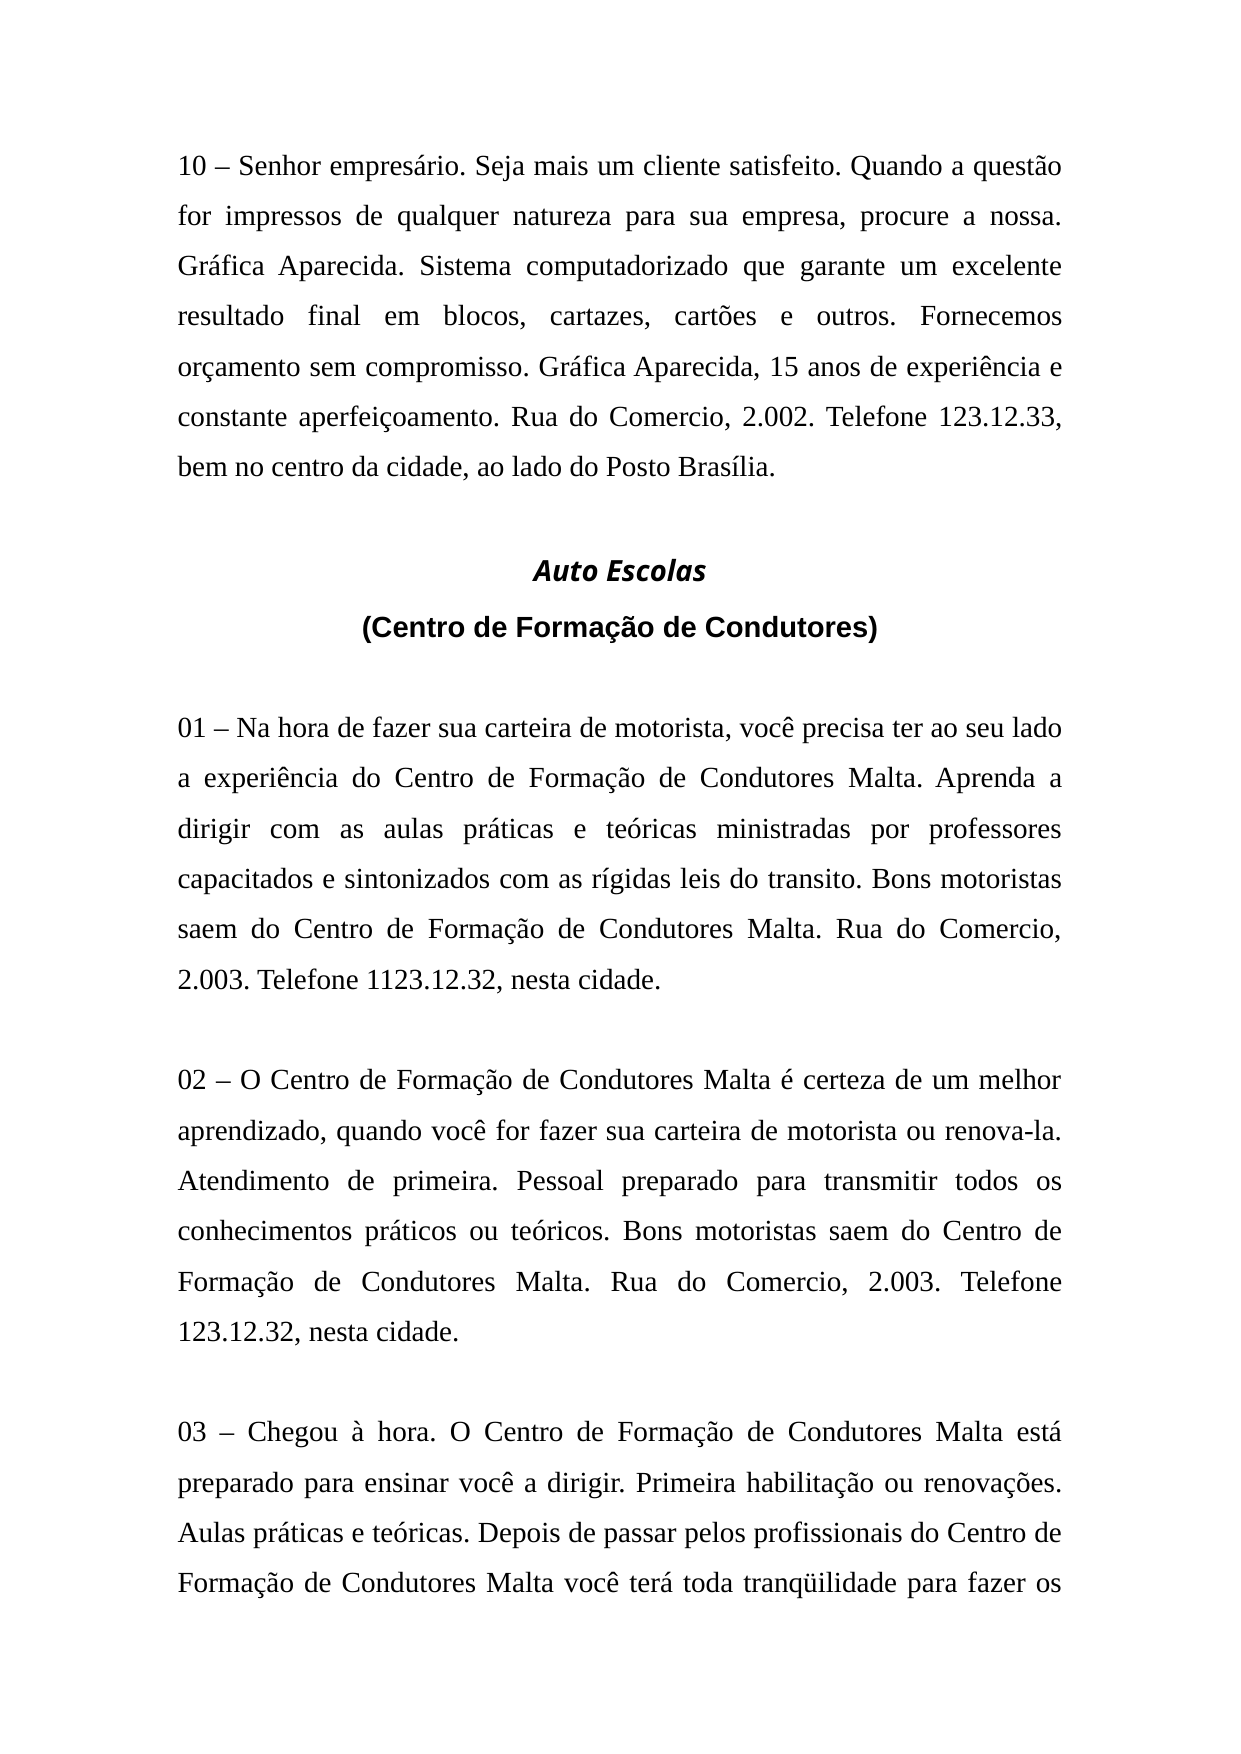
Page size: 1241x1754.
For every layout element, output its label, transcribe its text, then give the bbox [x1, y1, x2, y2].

text 01 – Na hora de fazer sua carteira de motorista, você precisa ter ao seu lado a experiência do Centro de Formação de Condutores Malta. Aprenda a dirigir com as aulas práticas e teóricas ministradas por professores capacitados e sintonizados com as rígidas leis do transito. Bons motoristas saem do Centro de Formação de Condutores Malta. Rua do Comercio, 2.003. Telefone 1123.12.32, nesta cidade. [177, 710, 1063, 995]
text (Centro de Formação de Condutores) [177, 609, 1063, 643]
text Auto Escolas [177, 550, 1063, 590]
text 02 – O Centro de Formação de Condutores Malta é certeza de um melhor aprendizado, quando você for fazer sua carteira de motorista ou renova-la. Atendimento de primeira. Pessoal preparado para transmitir todos os conhecimentos práticos ou teóricos. Bons motoristas saem do Centro de Formação de Condutores Malta. Rua do Comercio, 2.003. Telefone 123.12.32, nesta cidade. [177, 1062, 1063, 1347]
text 03 – Chegou à hora. O Centro de Formação de Condutores Malta está preparado para ensinar você a dirigir. Primeira habilitação ou renovações. Aulas práticas e teóricas. Depois de passar pelos profissionais do Centro de Formação de Condutores Malta você terá toda tranqüilidade para fazer os [177, 1414, 1063, 1599]
text 10 – Senhor empresário. Seja mais um cliente satisfeito. Quando a questão for impressos de qualquer natureza para sua empresa, procure a nossa. Gráfica Aparecida. Sistema computadorizado que garante um excelente resultado final em blocos, cartazes, cartões e outros. Fornecemos orçamento sem compromisso. Gráfica Aparecida, 15 anos de experiência e constante aperfeiçoamento. Rua do Comercio, 2.002. Telefone 123.12.33, bem no centro da cidade, ao lado do Posto Brasília. [177, 148, 1063, 483]
